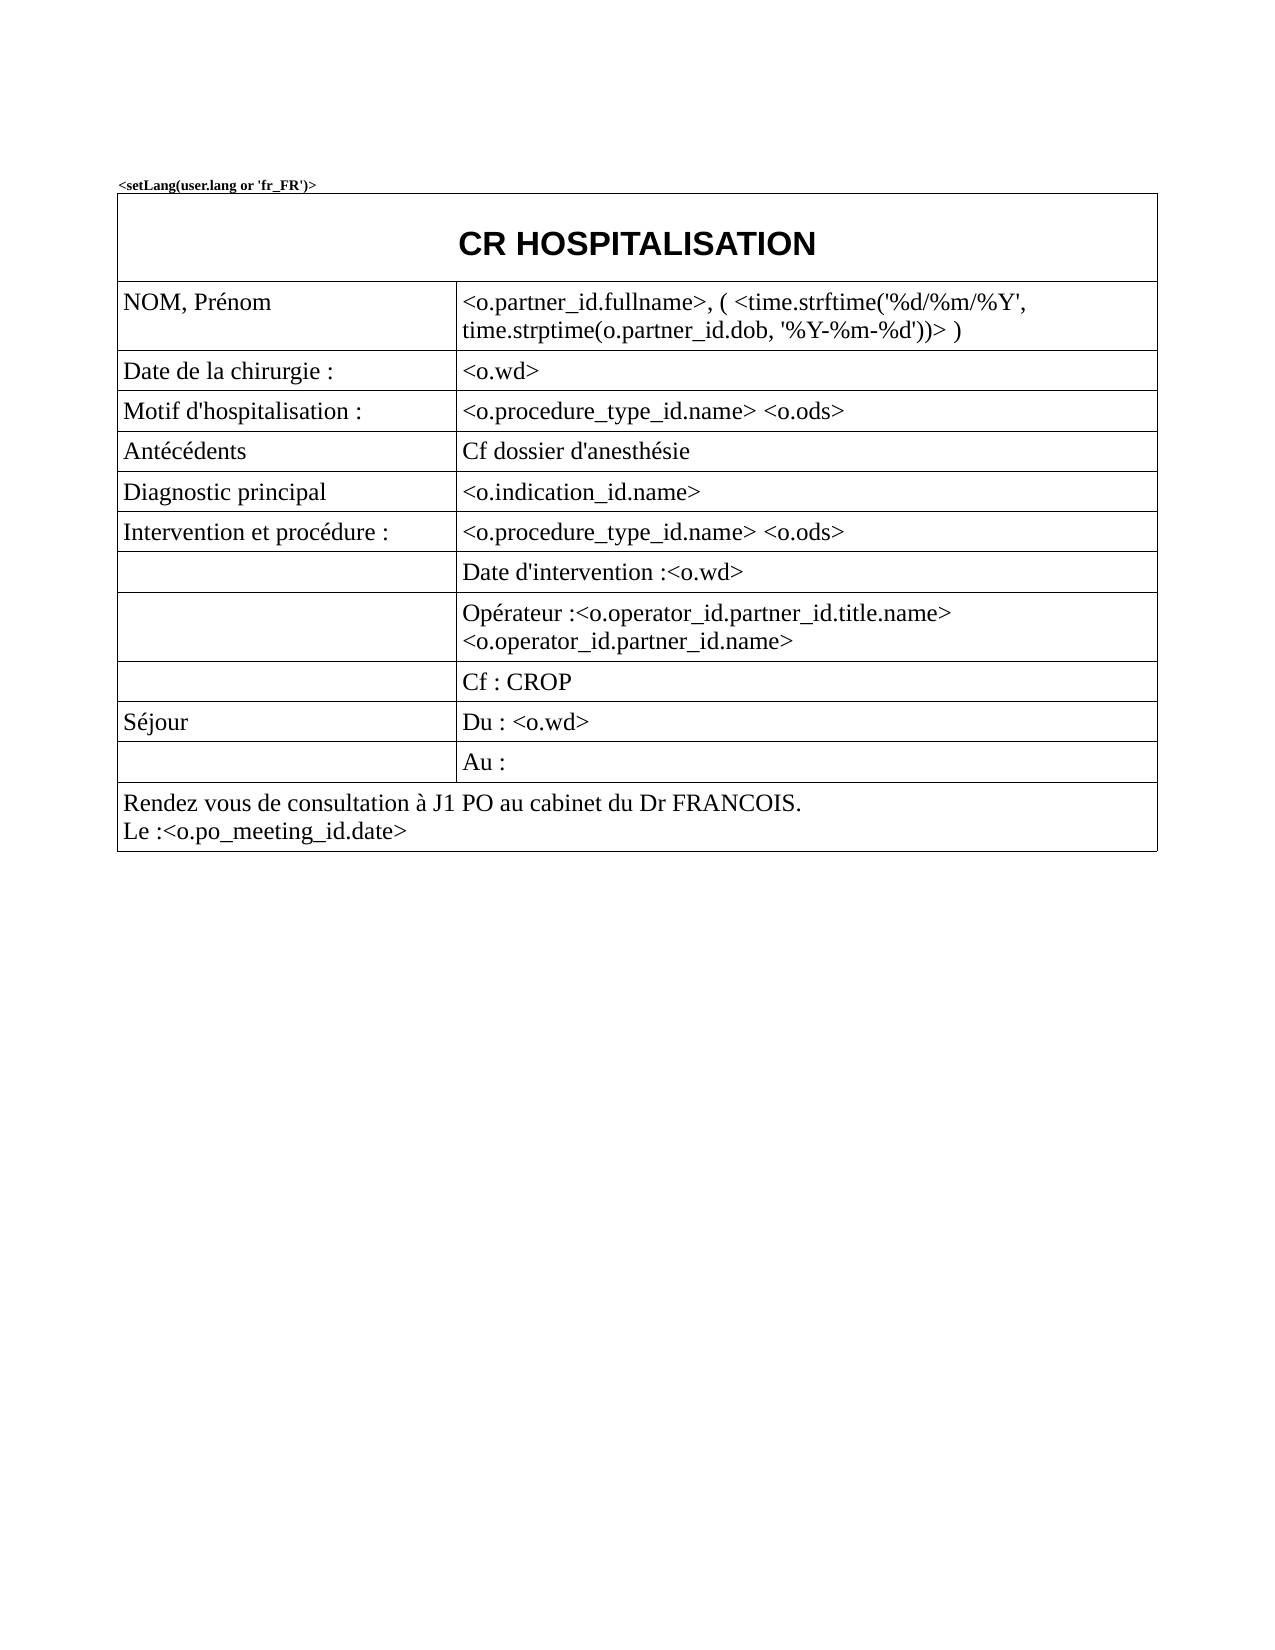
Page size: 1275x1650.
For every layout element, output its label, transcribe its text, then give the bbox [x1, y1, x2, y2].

table_cell Séjour [118, 702, 456, 741]
table_cell Intervention et procédure : [118, 512, 456, 551]
table_cell [118, 662, 456, 701]
table_cell <o.indication_id.name> [457, 472, 1157, 511]
table_cell [118, 552, 456, 592]
table_cell Antécédents [118, 432, 456, 471]
table_cell Diagnostic principal [118, 472, 456, 511]
table_header CR HOSPITALISATION [118, 194, 1157, 281]
table_cell [118, 742, 456, 782]
table_cell Du : <o.wd> [457, 702, 1157, 741]
table_cell Date d'intervention :<o.wd> [457, 552, 1157, 592]
table_cell Rendez vous de consultation à J1 PO au cabinet du Dr FRANCOIS. Le :<o.po_meeting_id.date> [118, 783, 1157, 851]
text <setLang(user.lang or 'fr_FR')> [118, 176, 1157, 193]
table_cell Cf : CROP [457, 662, 1157, 701]
table_cell NOM, Prénom [118, 282, 456, 350]
table_cell [118, 593, 456, 661]
table_cell Motif d'hospitalisation : [118, 391, 456, 431]
table_cell Cf dossier d'anesthésie [457, 432, 1157, 471]
table_cell Opérateur :<o.operator_id.partner_id.title.name> <o.operator_id.partner_id.name> [457, 593, 1157, 661]
table_cell <o.procedure_type_id.name> <o.ods> [457, 512, 1157, 551]
table_cell <o.partner_id.fullname>, ( <time.strftime('%d/%m/%Y', time.strptime(o.partner_id.dob, '%Y-%m-%d'))> ) [457, 282, 1157, 350]
table_cell <o.procedure_type_id.name> <o.ods> [457, 391, 1157, 431]
table_cell Au : [457, 742, 1157, 782]
table_cell Date de la chirurgie : [118, 351, 456, 390]
table_cell <o.wd> [457, 351, 1157, 390]
